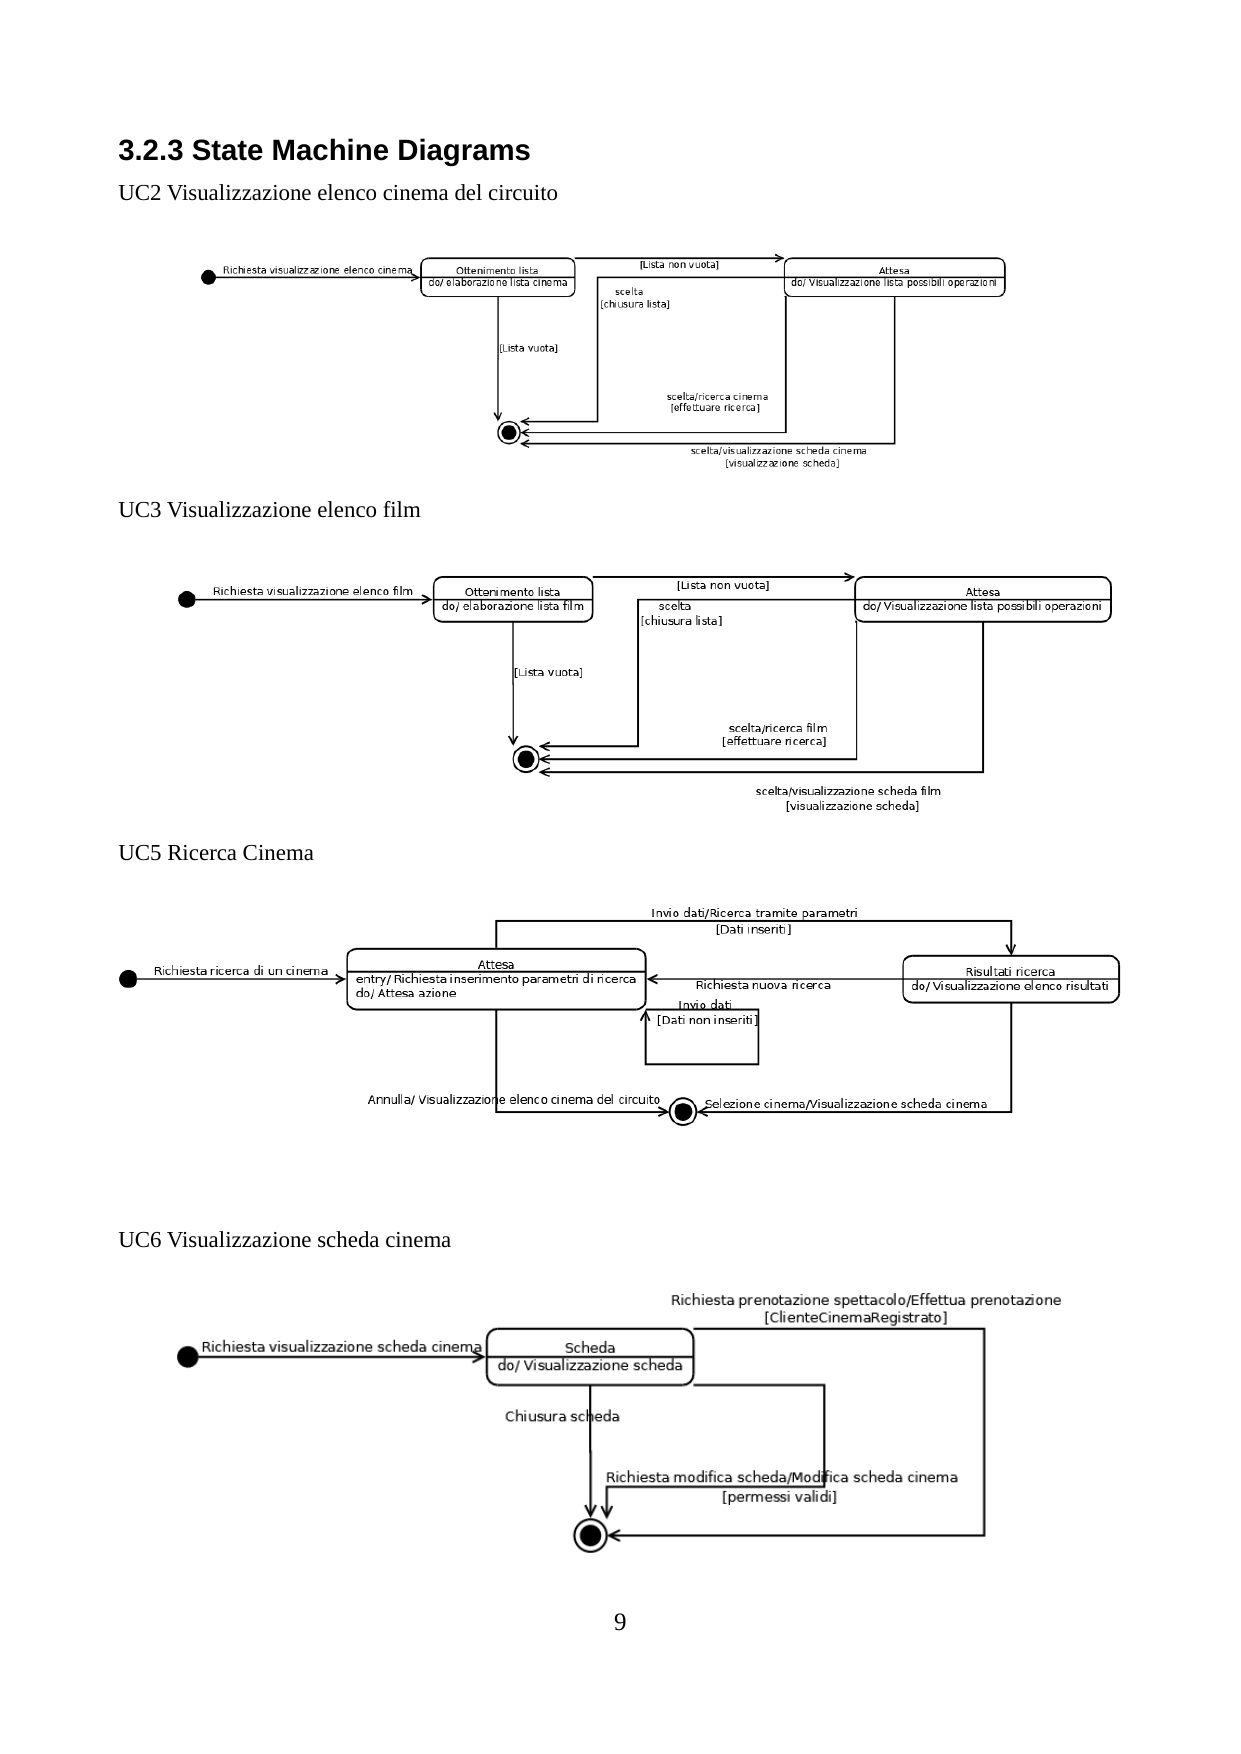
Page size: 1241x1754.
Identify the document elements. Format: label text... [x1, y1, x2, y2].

picture [177, 563, 1114, 813]
text UC6 Visualizzazione scheda cinema [118, 1226, 1122, 1252]
picture [200, 246, 1040, 470]
subtitle 3.2.3 State Machine Diagrams [118, 133, 1122, 166]
text UC5 Ricerca Cinema [118, 563, 1122, 865]
text UC2 Visualizzazione elenco cinema del circuito [118, 179, 1122, 205]
text UC3 Visualizzazione elenco film [118, 246, 1122, 522]
picture [118, 906, 1123, 1132]
picture [176, 1293, 1064, 1554]
